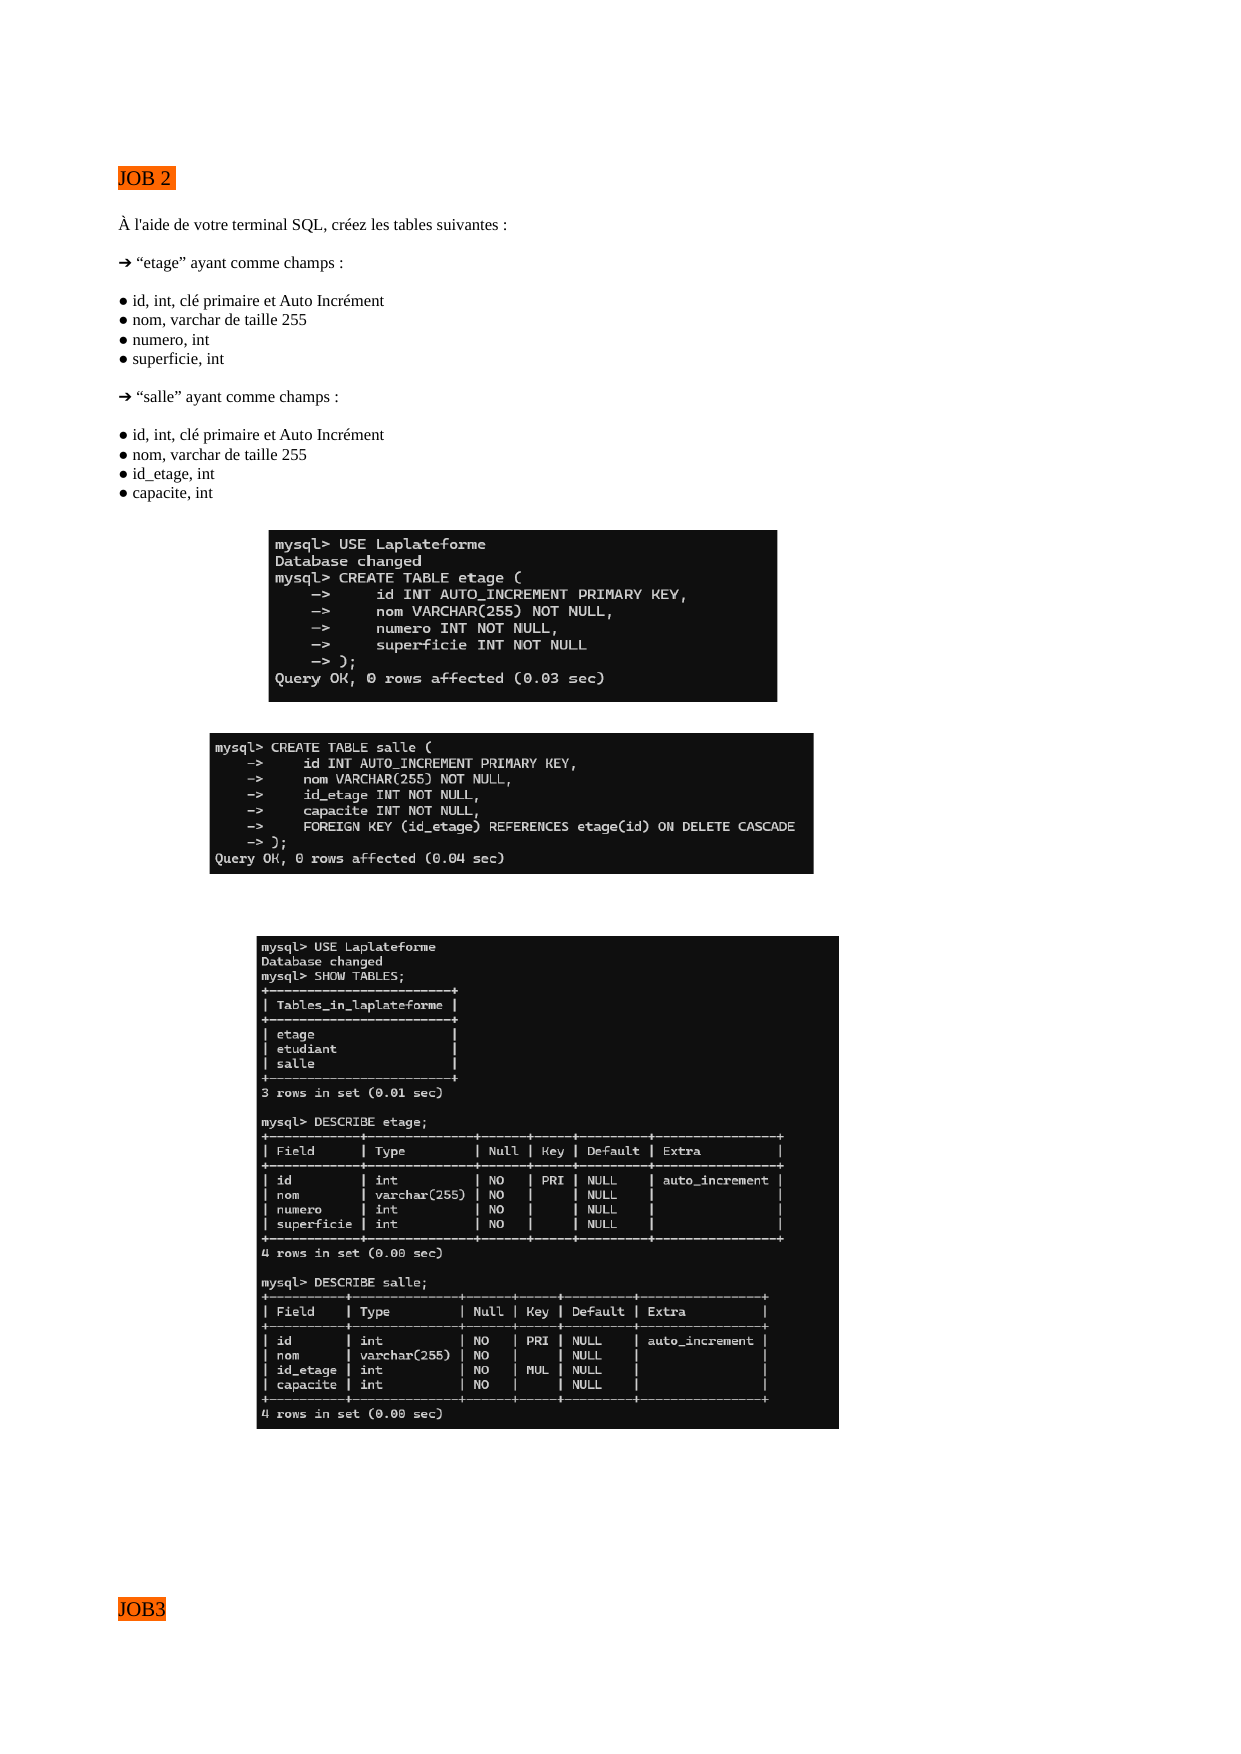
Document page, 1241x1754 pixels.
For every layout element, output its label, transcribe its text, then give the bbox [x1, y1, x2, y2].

picture [256, 936, 839, 1429]
picture [268, 530, 778, 702]
text JOB3 [118, 1597, 1122, 1621]
picture [209, 733, 814, 874]
text JOB 2 [118, 166, 1122, 190]
text À l'aide de votre terminal SQL, créez les tables suivantes : ➔ “etage” ayant comme champs : ● id, int, clé primaire et Auto Incrément ● nom, varchar de taille 255 ● numero, int ● superficie, int ➔ “salle” ayant comme champs : ● id, int, clé primaire et Auto Incrément ● nom, varchar de taille 255 ● id_etage, int ● capacite, int [118, 214, 1122, 502]
